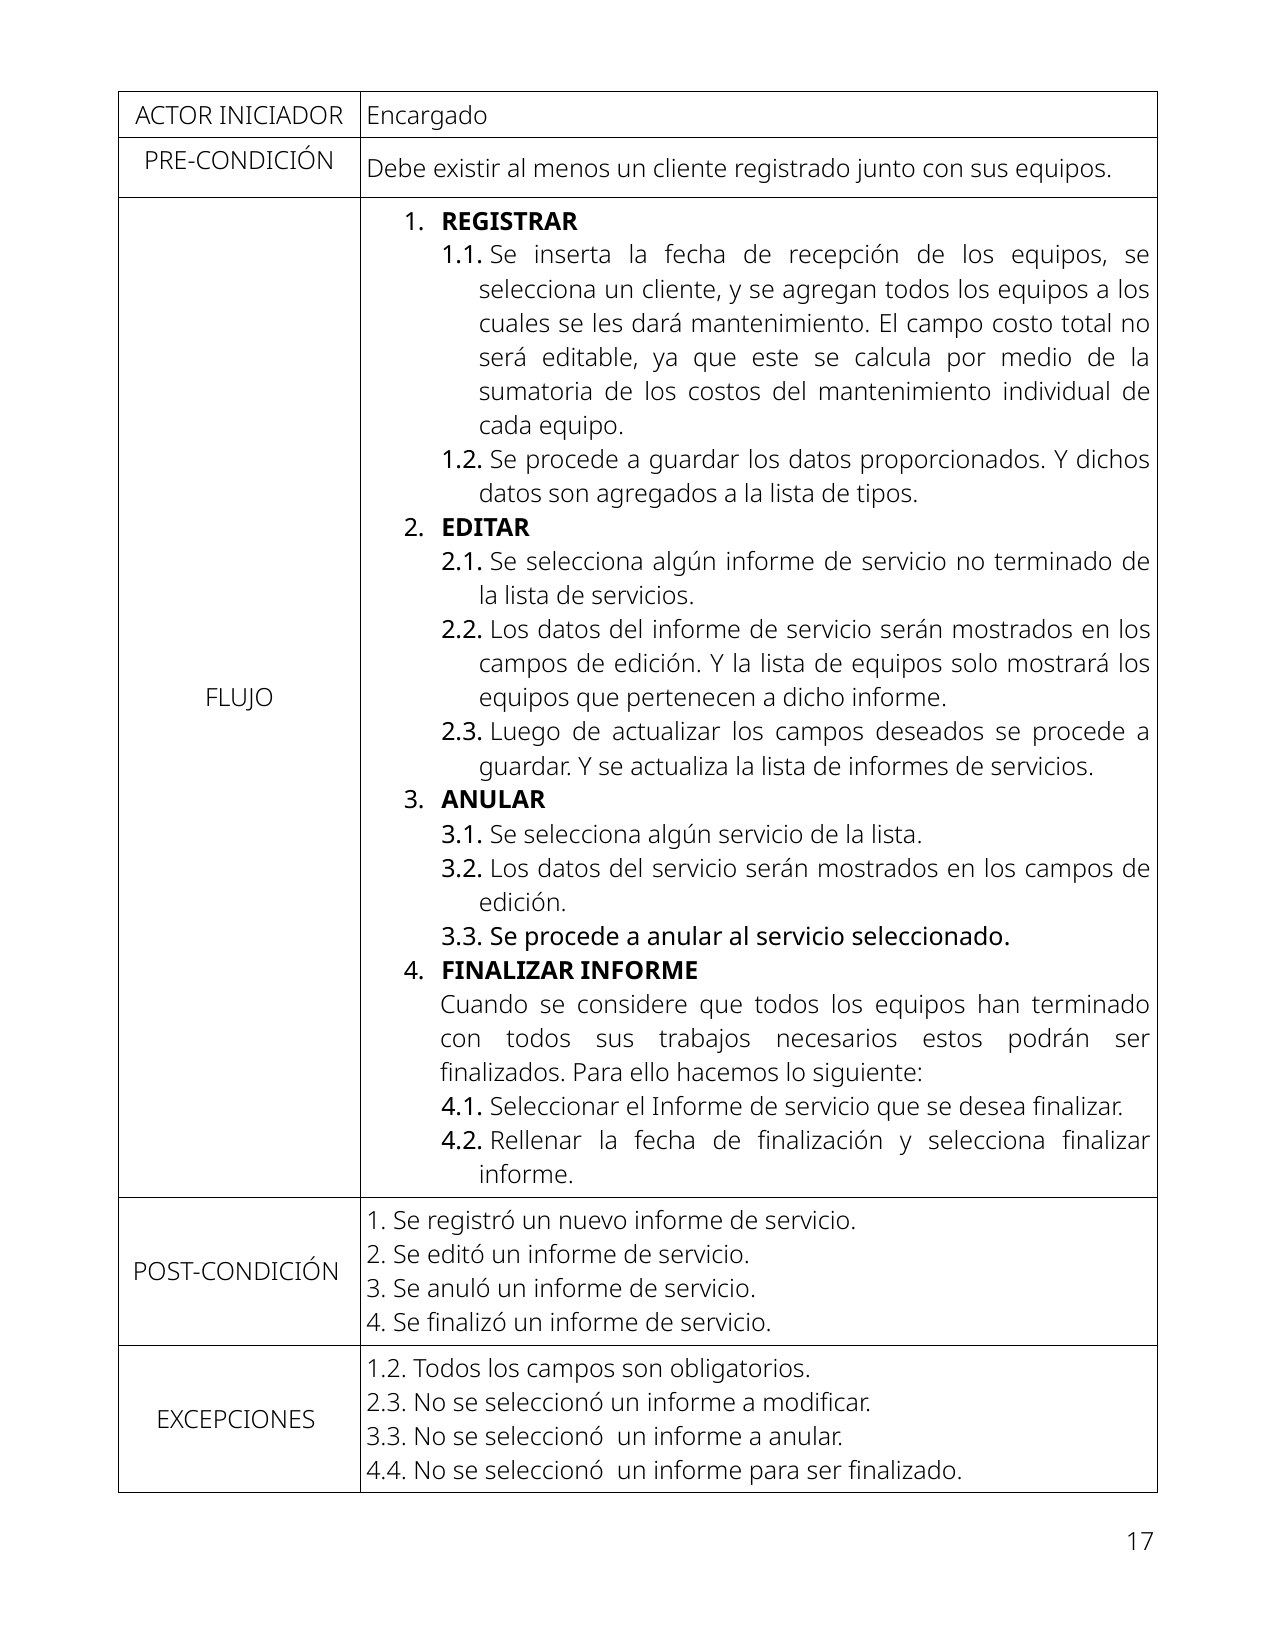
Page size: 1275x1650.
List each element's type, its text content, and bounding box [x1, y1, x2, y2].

table_cell Encargado [361, 92, 1157, 137]
table_cell 1.2. Todos los campos son obligatorios. 2.3. No se seleccionó un informe a modificar. 3.3. No se seleccionó un informe a anular. 4.4. No se seleccionó un informe para ser finalizado. [361, 1346, 1157, 1492]
table_cell FLUJO [119, 198, 360, 1197]
table_cell ACTOR INICIADOR [119, 92, 360, 137]
table_cell PRE-CONDICIÓN [119, 138, 360, 197]
table_cell 1. Se registró un nuevo informe de servicio. 2. Se editó un informe de servicio. 3. Se anuló un informe de servicio. 4. Se finalizó un informe de servicio. [361, 1198, 1157, 1344]
table_cell EXCEPCIONES [119, 1346, 360, 1492]
table_cell Debe existir al menos un cliente registrado junto con sus equipos. [361, 138, 1157, 197]
table_cell REGISTRAR Se inserta la fecha de recepción de los equipos, se selecciona un cliente, y se agregan todos los equipos a los cuales se les dará mantenimiento. El campo costo total no será editable, ya que este se calcula por medio de la sumatoria de los costos del mantenimiento individual de cada equipo. Se procede a guardar los datos proporcionados. Y dichos datos son agregados a la lista de tipos. EDITAR Se selecciona algún informe de servicio no terminado de la lista de servicios. Los datos del informe de servicio serán mostrados en los campos de edición. Y la lista de equipos solo mostrará los equipos que pertenecen a dicho informe. Luego de actualizar los campos deseados se procede a guardar. Y se actualiza la lista de informes de servicios. ANULAR Se selecciona algún servicio de la lista. Los datos del servicio serán mostrados en los campos de edición. Se procede a anular al servicio seleccionado. FINALIZAR INFORME Cuando se considere que todos los equipos han terminado con todos sus trabajos necesarios estos podrán ser finalizados. Para ello hacemos lo siguiente: Seleccionar el Informe de servicio que se desea finalizar. Rellenar la fecha de finalización y selecciona finalizar informe. [361, 198, 1157, 1197]
table_cell POST-CONDICIÓN [119, 1198, 360, 1344]
